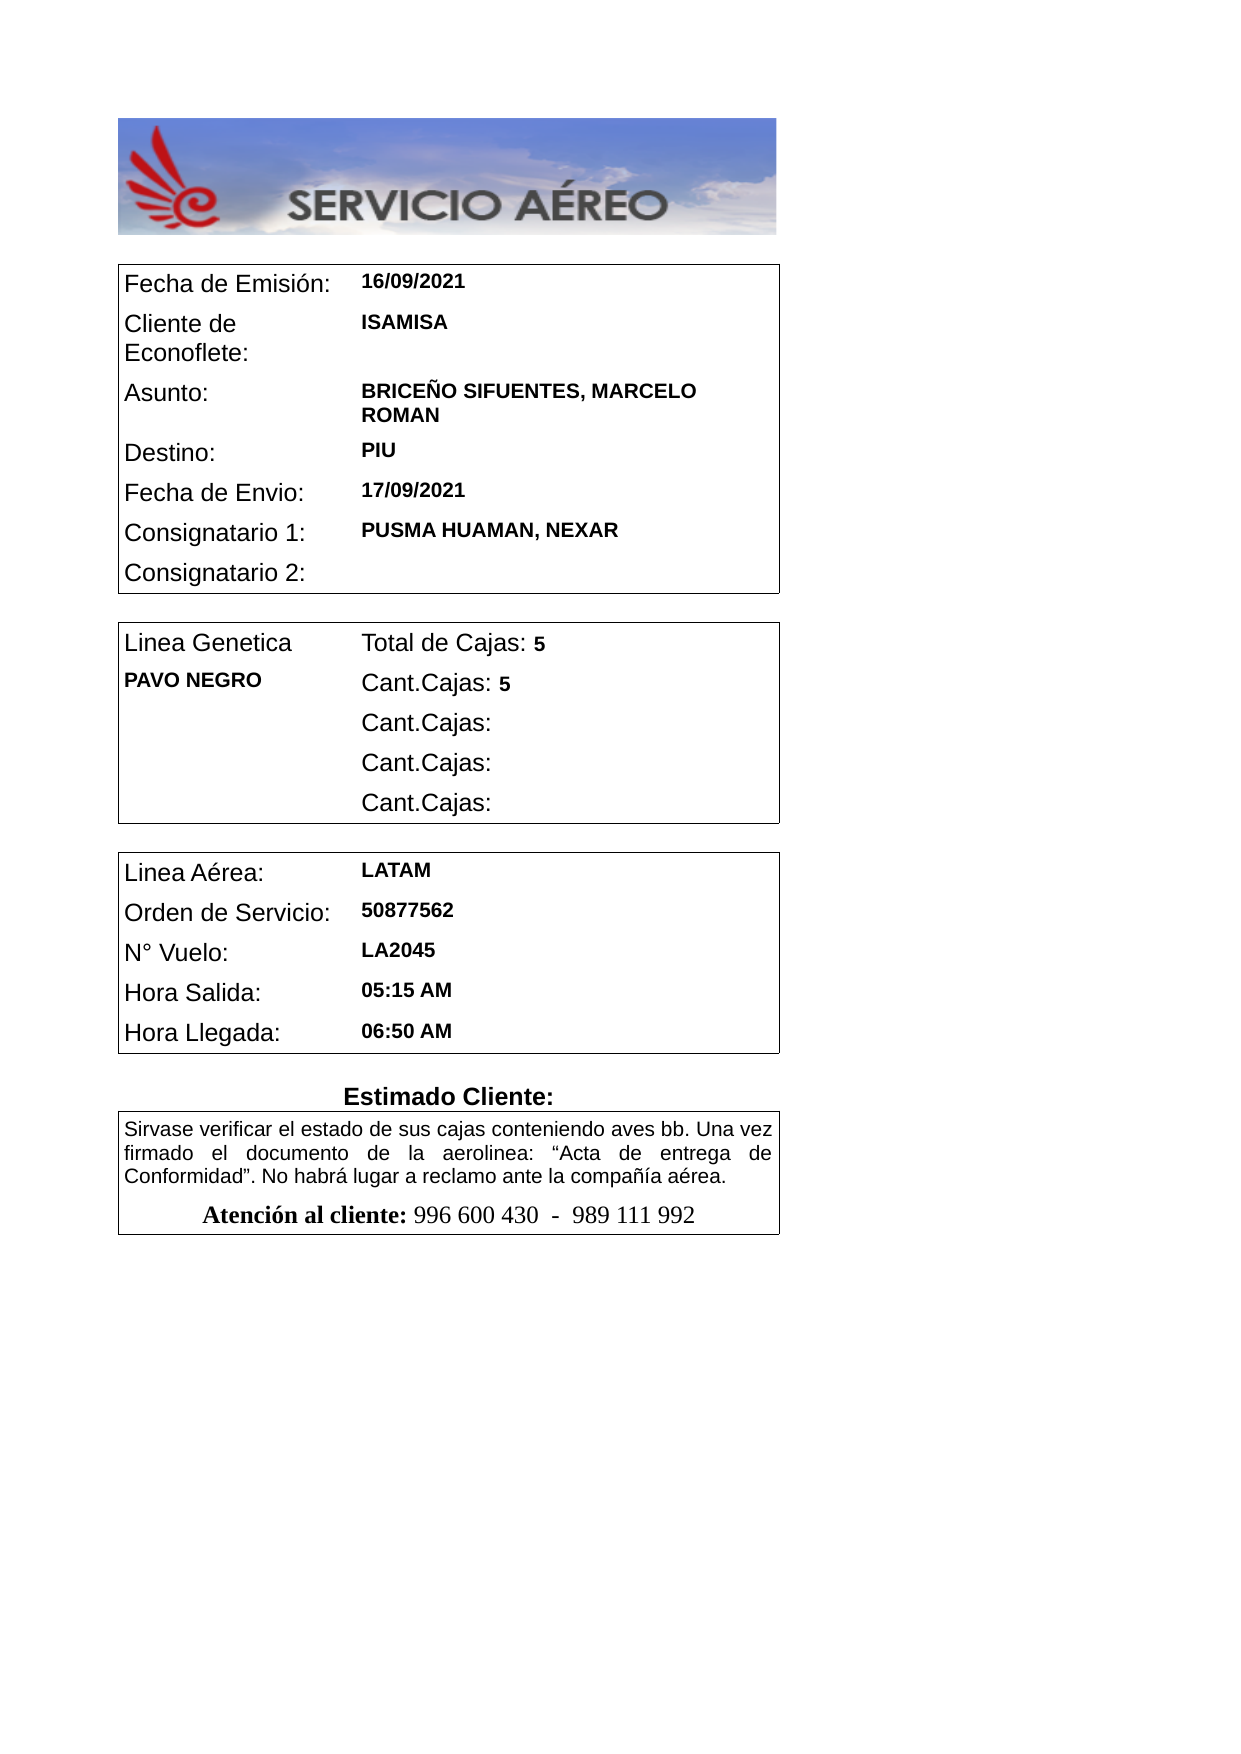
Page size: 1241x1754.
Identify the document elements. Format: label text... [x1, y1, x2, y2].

table_cell [118, 824, 356, 852]
table_cell N° Vuelo: [119, 932, 356, 972]
table_cell Cant.Cajas: 5 [356, 662, 779, 702]
table_cell [119, 702, 356, 742]
table_cell [356, 553, 779, 593]
table_cell [356, 594, 779, 622]
table_cell Total de Cajas: 5 [356, 623, 779, 662]
table_cell Fecha de Envio: [119, 472, 356, 512]
table_cell ISAMISA [356, 304, 779, 373]
picture [118, 118, 777, 235]
table_cell [356, 824, 779, 852]
table_cell [119, 783, 356, 823]
table_cell Cant.Cajas: [356, 702, 779, 742]
table_cell Consignatario 2: [119, 553, 356, 593]
table_cell [119, 743, 356, 783]
table_cell Estimado Cliente: [118, 1054, 779, 1111]
table_cell 06:50 AM [356, 1013, 779, 1053]
table_cell Linea Aérea: [119, 853, 356, 892]
table_cell Cant.Cajas: [356, 783, 779, 823]
table_cell Consignatario 1: [119, 513, 356, 553]
table_cell PUSMA HUAMAN, NEXAR [356, 513, 779, 553]
table_cell Linea Genetica [119, 623, 356, 662]
table_cell Sirvase verificar el estado de sus cajas conteniendo aves bb. Una vez firmado el documento de la aerolinea: “Acta de entrega de Conformidad”. No habrá lugar a reclamo ante la compañía aérea. [119, 1112, 779, 1194]
table_cell Cliente de Econoflete: [119, 304, 356, 373]
table_cell [118, 594, 356, 622]
table_cell PAVO NEGRO [119, 662, 356, 702]
table_cell 17/09/2021 [356, 472, 779, 512]
table_cell BRICEÑO SIFUENTES, MARCELO ROMAN [356, 373, 779, 432]
table_cell Asunto: [119, 373, 356, 432]
table_cell Destino: [119, 432, 356, 472]
table_header Fecha de Emisión: [119, 265, 356, 304]
table_header 16/09/2021 [356, 265, 779, 304]
table_cell Hora Llegada: [119, 1013, 356, 1053]
table_cell PIU [356, 432, 779, 472]
table_cell LATAM [356, 853, 779, 892]
table_cell 50877562 [356, 892, 779, 932]
table_cell LA2045 [356, 932, 779, 972]
table_cell Cant.Cajas: [356, 743, 779, 783]
table_cell Hora Salida: [119, 973, 356, 1013]
table_cell Orden de Servicio: [119, 892, 356, 932]
table_cell 05:15 AM [356, 973, 779, 1013]
table_cell Atención al cliente: 996 600 430 - 989 111 992 [119, 1194, 779, 1234]
